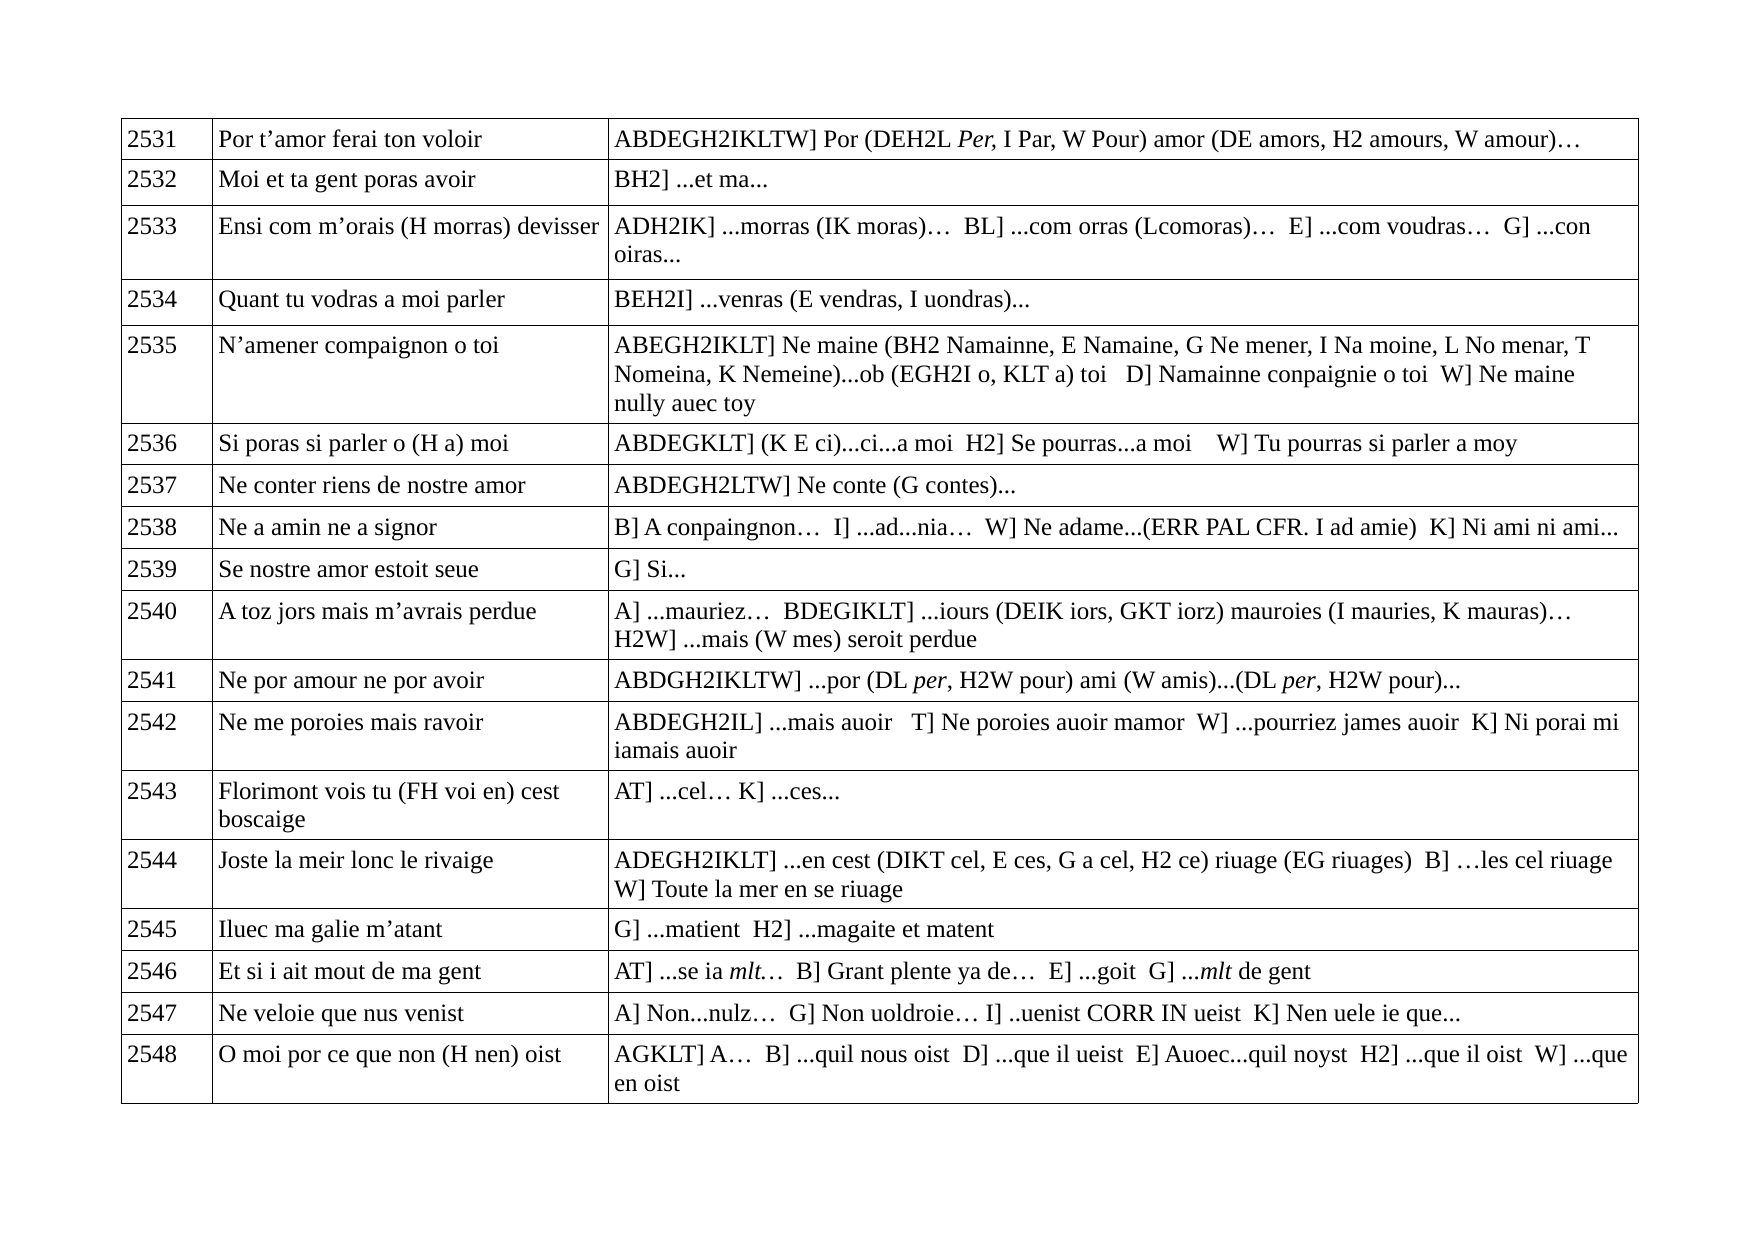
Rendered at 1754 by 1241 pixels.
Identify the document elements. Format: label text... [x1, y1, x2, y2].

table_cell 2533 [122, 206, 212, 278]
table_cell A] Non...nulz… G] Non uoldroie… I] ..uenist CORR IN ueist K] Nen uele ie que... [609, 993, 1638, 1034]
table_cell Moi et ta gent poras avoir [213, 160, 608, 205]
table_cell ABDGH2IKLTW] ...por (DL per, H2W pour) ami (W amis)...(DL per, H2W pour)... [609, 660, 1638, 701]
table_cell ADEGH2IKLT] ...en cest (DIKT cel, E ces, G a cel, H2 ce) riuage (EG riuages) B] …les cel riuage W] Toute la mer en se riuage [609, 840, 1638, 908]
table_cell 2548 [122, 1035, 212, 1103]
table_cell 2543 [122, 771, 212, 839]
table_cell A toz jors mais m’avrais perdue [213, 591, 608, 659]
table_cell 2545 [122, 909, 212, 950]
table_cell ABDEGH2LTW] Ne conte (G contes)... [609, 465, 1638, 506]
table_cell 2532 [122, 160, 212, 205]
table_cell Ne me poroies mais ravoir [213, 702, 608, 770]
table_cell Si poras si parler o (H a) moi [213, 424, 608, 464]
table_cell 2540 [122, 591, 212, 659]
table_cell AGKLT] A… B] ...quil nous oist D] ...que il ueist E] Auoec...quil noyst H2] ...que il oist W] ...que en oist [609, 1035, 1638, 1103]
table_cell Ensi com m’orais (H morras) devisser [213, 206, 608, 278]
table_cell O moi por ce que non (H nen) oist [213, 1035, 608, 1103]
table_cell 2537 [122, 465, 212, 506]
table_cell ABEGH2IKLT] Ne maine (BH2 Namainne, E Namaine, G Ne mener, I Na moine, L No menar, T Nomeina, K Nemeine)...ob (EGH2I o, KLT a) toi D] Namainne conpaignie o toi W] Ne maine nully auec toy [609, 326, 1638, 422]
table_cell 2544 [122, 840, 212, 908]
table_cell Quant tu vodras a moi parler [213, 280, 608, 325]
table_cell 2546 [122, 951, 212, 992]
table_cell Joste la meir lonc le rivaige [213, 840, 608, 908]
table_cell Iluec ma galie m’atant [213, 909, 608, 950]
table_cell Et si i ait mout de ma gent [213, 951, 608, 992]
table_cell 2547 [122, 993, 212, 1034]
table_cell N’amener compaignon o toi [213, 326, 608, 422]
table_cell Ne por amour ne por avoir [213, 660, 608, 701]
table_cell 2539 [122, 549, 212, 590]
table_cell G] ...matient H2] ...magaite et matent [609, 909, 1638, 950]
table_cell 2534 [122, 280, 212, 325]
table_cell ABDEGH2IL] ...mais auoir T] Ne poroies auoir mamor W] ...pourriez james auoir K] Ni porai mi iamais auoir [609, 702, 1638, 770]
table_cell AT] ...se ia mlt… B] Grant plente ya de… E] ...goit G] ...mlt de gent [609, 951, 1638, 992]
table_cell BH2] ...et ma... [609, 160, 1638, 205]
table_cell G] Si... [609, 549, 1638, 590]
table_cell BEH2I] ...venras (E vendras, I uondras)... [609, 280, 1638, 325]
table_cell Ne veloie que nus venist [213, 993, 608, 1034]
table_cell Ne conter riens de nostre amor [213, 465, 608, 506]
table_cell 2541 [122, 660, 212, 701]
table_cell 2542 [122, 702, 212, 770]
table_cell ABDEGKLT] (K E ci)...ci...a moi H2] Se pourras...a moi W] Tu pourras si parler a moy [609, 424, 1638, 464]
table_cell Se nostre amor estoit seue [213, 549, 608, 590]
table_cell Por t’amor ferai ton voloir [213, 119, 608, 158]
table_cell Ne a amin ne a signor [213, 507, 608, 548]
table_cell 2535 [122, 326, 212, 422]
table_cell B] A conpaingnon… I] ...ad...nia… W] Ne adame...(ERR PAL CFR. I ad amie) K] Ni ami ni ami... [609, 507, 1638, 548]
table_cell Florimont vois tu (FH voi en) cest boscaige [213, 771, 608, 839]
table_cell AT] ...cel… K] ...ces... [609, 771, 1638, 839]
table_cell ADH2IK] ...morras (IK moras)… BL] ...com orras (Lcomoras)… E] ...com voudras… G] ...con oiras... [609, 206, 1638, 278]
table_cell 2538 [122, 507, 212, 548]
table_cell 2531 [122, 119, 212, 158]
table_cell A] ...mauriez… BDEGIKLT] ...iours (DEIK iors, GKT iorz) mauroies (I mauries, K mauras)… H2W] ...mais (W mes) seroit perdue [609, 591, 1638, 659]
table_cell 2536 [122, 424, 212, 464]
table_cell ABDEGH2IKLTW] Por (DEH2L Per, I Par, W Pour) amor (DE amors, H2 amours, W amour)… [609, 119, 1638, 158]
